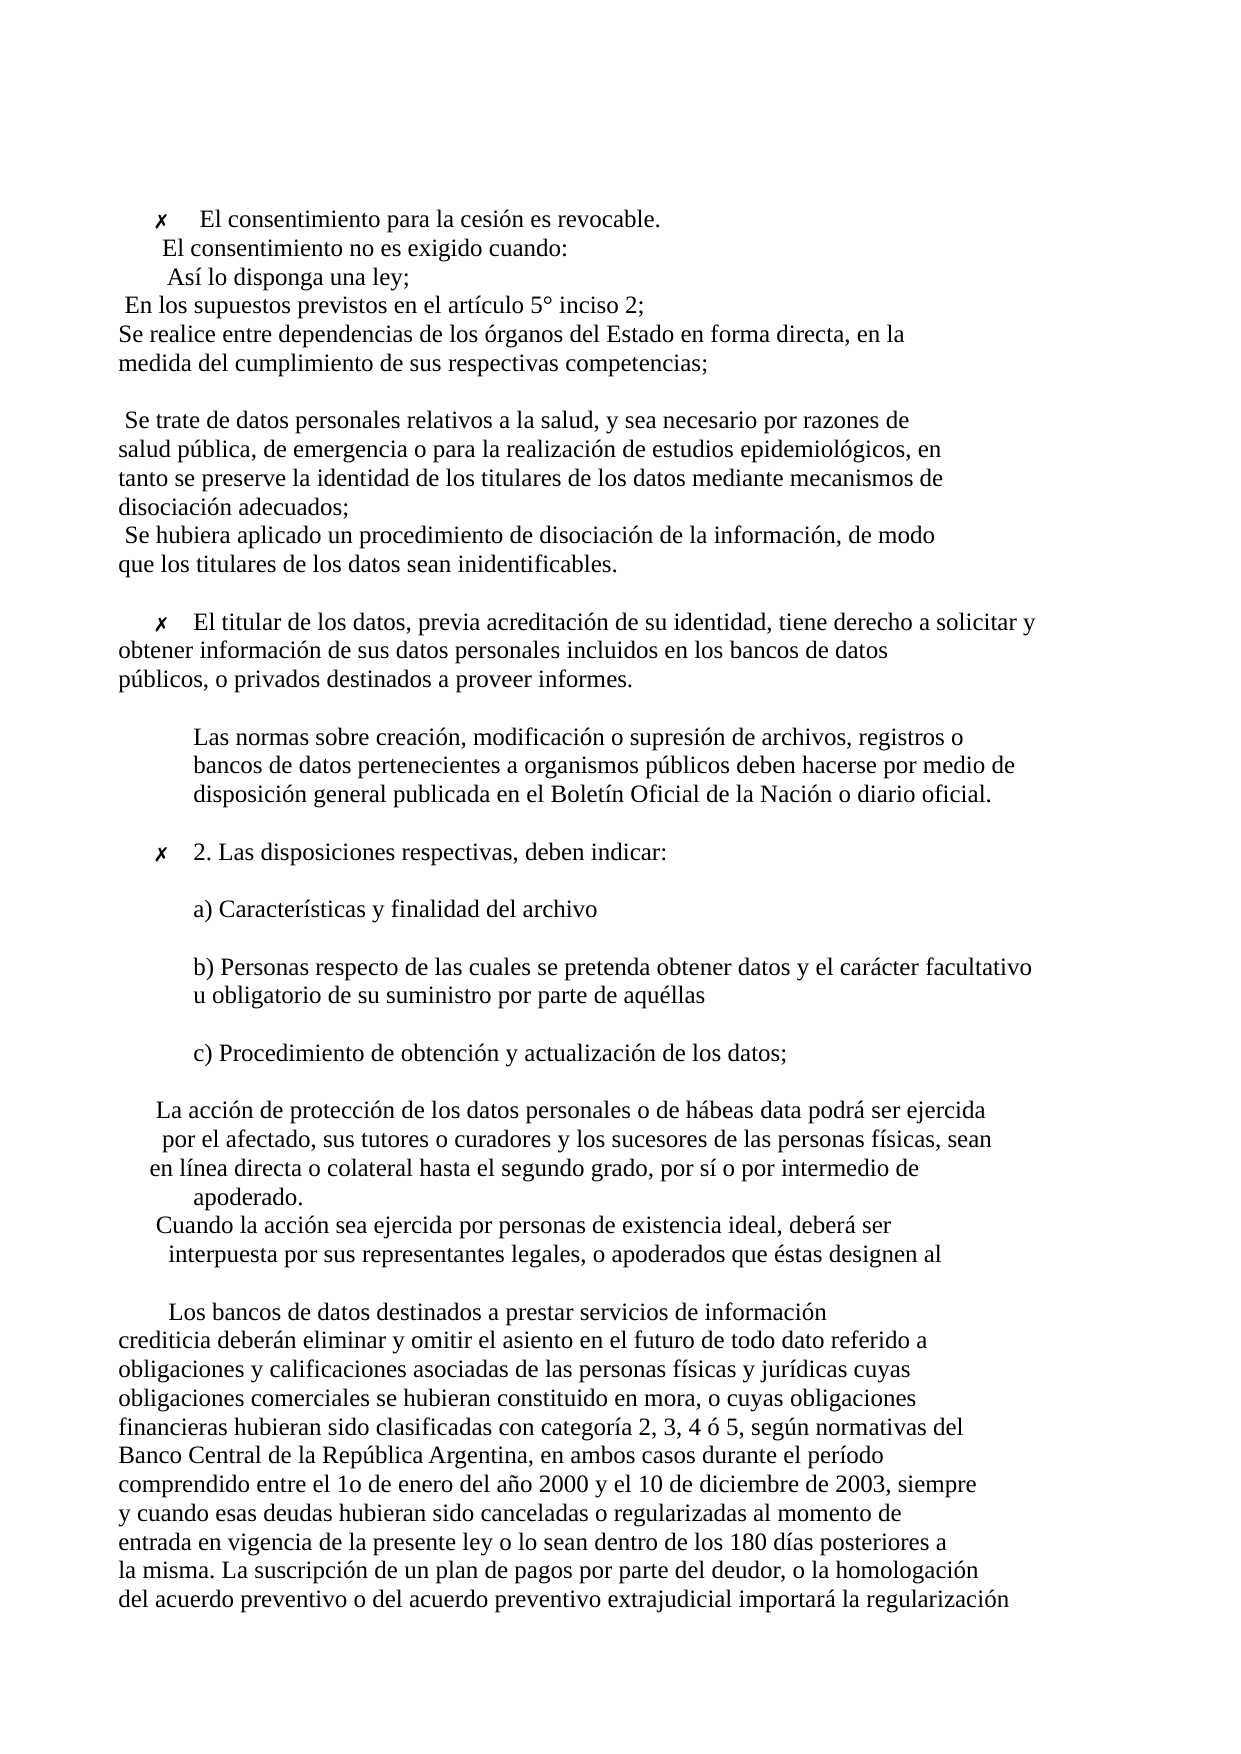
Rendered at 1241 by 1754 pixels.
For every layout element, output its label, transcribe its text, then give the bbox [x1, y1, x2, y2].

list bancos de datos pertenecientes a organismos públicos deben hacerse por medio de [156, 751, 1122, 779]
list El consentimiento para la cesión es revocable. [156, 204, 1122, 233]
text obligaciones comerciales se hubieran constituido en mora, o cuyas obligaciones [118, 1383, 1122, 1412]
text disociación adecuados; [118, 492, 1122, 521]
text tanto se preserve la identidad de los titulares de los datos mediante mecanismos de [118, 463, 1122, 492]
text medida del cumplimiento de sus respectivas competencias; [118, 348, 1122, 377]
text obligaciones y calificaciones asociadas de las personas físicas y jurídicas cuyas [118, 1354, 1122, 1383]
text comprendido entre el 1o de enero del año 2000 y el 10 de diciembre de 2003, siempre [118, 1469, 1122, 1498]
list b) Personas respecto de las cuales se pretenda obtener datos y el carácter facultativo [156, 952, 1122, 981]
text Los bancos de datos destinados a prestar servicios de información [118, 1297, 1122, 1326]
list disposición general publicada en el Boletín Oficial de la Nación o diario oficial. [156, 779, 1122, 808]
text Cuando la acción sea ejercida por personas de existencia ideal, deberá ser [118, 1211, 1122, 1239]
list El titular de los datos, previa acreditación de su identidad, tiene derecho a solicitar y [156, 607, 1122, 636]
text la misma. La suscripción de un plan de pagos por parte del deudor, o la homologación [118, 1556, 1122, 1584]
list a) Características y finalidad del archivo [156, 894, 1122, 923]
text en línea directa o colateral hasta el segundo grado, por sí o por intermedio de [118, 1153, 1122, 1182]
text Se realice entre dependencias de los órganos del Estado en forma directa, en la [118, 319, 1122, 348]
list u obligatorio de su suministro por parte de aquéllas [156, 981, 1122, 1009]
text En los supuestos previstos en el artículo 5° inciso 2; [118, 291, 1122, 319]
list c) Procedimiento de obtención y actualización de los datos; [156, 1038, 1122, 1067]
text Banco Central de la República Argentina, en ambos casos durante el período [118, 1441, 1122, 1469]
text que los titulares de los datos sean inidentificables. [118, 549, 1122, 578]
text del acuerdo preventivo o del acuerdo preventivo extrajudicial importará la regularización [118, 1584, 1122, 1613]
text financieras hubieran sido clasificadas con categoría 2, 3, 4 ó 5, según normativas del [118, 1412, 1122, 1441]
text y cuando esas deudas hubieran sido canceladas o regularizadas al momento de [118, 1498, 1122, 1527]
list 2. Las disposiciones respectivas, deben indicar: [156, 837, 1122, 866]
text entrada en vigencia de la presente ley o lo sean dentro de los 180 días posteriores a [118, 1527, 1122, 1556]
text La acción de protección de los datos personales o de hábeas data podrá ser ejercida [118, 1096, 1122, 1124]
text públicos, o privados destinados a proveer informes. [118, 664, 1122, 693]
text salud pública, de emergencia o para la realización de estudios epidemiológicos, en [118, 434, 1122, 463]
text por el afectado, sus tutores o curadores y los sucesores de las personas físicas, sean [118, 1124, 1122, 1153]
text Se hubiera aplicado un procedimiento de disociación de la información, de modo [118, 521, 1122, 549]
text Así lo disponga una ley; [118, 262, 1122, 291]
text interpuesta por sus representantes legales, o apoderados que éstas designen al [118, 1239, 1122, 1268]
list Las normas sobre creación, modificación o supresión de archivos, registros o [156, 722, 1122, 751]
text El consentimiento no es exigido cuando: [118, 233, 1122, 262]
text apoderado. [118, 1182, 1122, 1211]
text crediticia deberán eliminar y omitir el asiento en el futuro de todo dato referido a [118, 1326, 1122, 1354]
text Se trate de datos personales relativos a la salud, y sea necesario por razones de [118, 406, 1122, 434]
text obtener información de sus datos personales incluidos en los bancos de datos [118, 636, 1122, 664]
